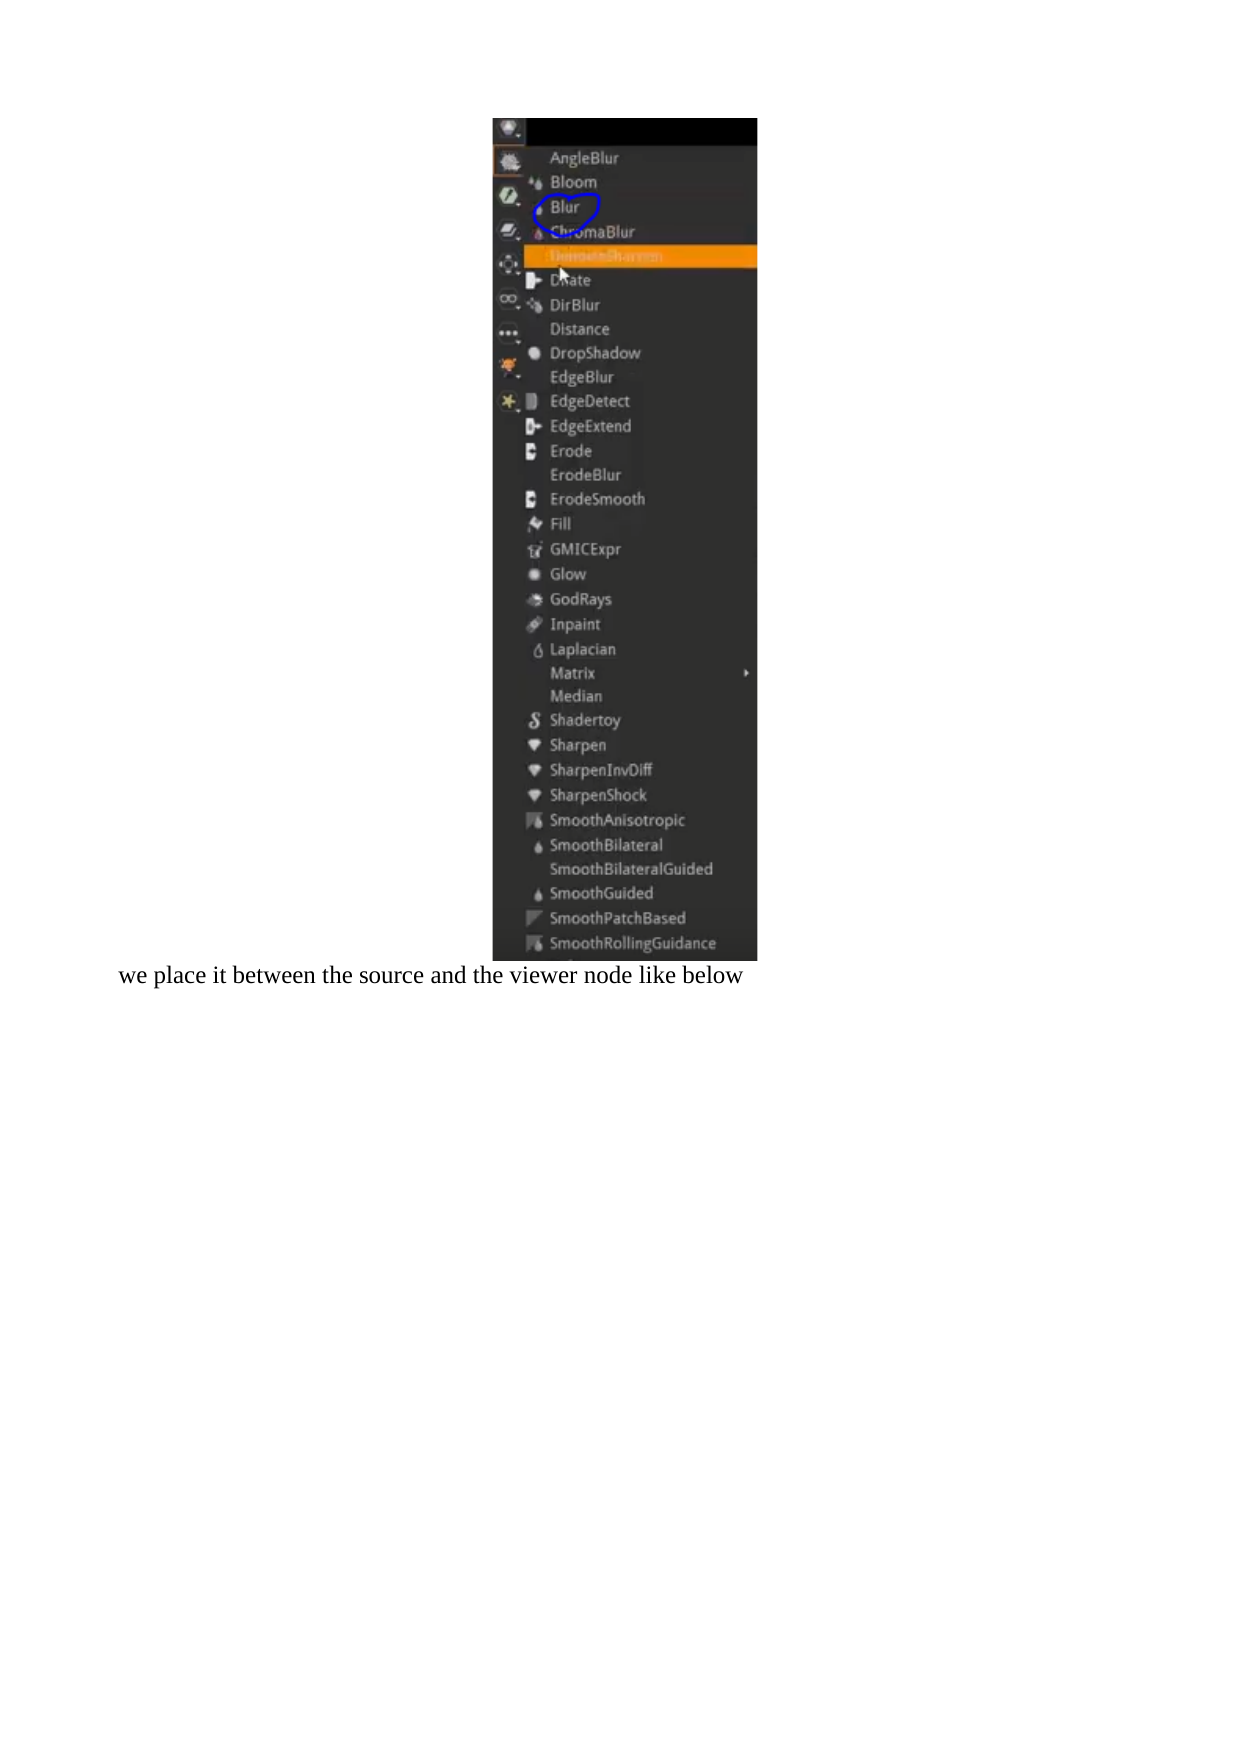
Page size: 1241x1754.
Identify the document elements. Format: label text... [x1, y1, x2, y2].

picture [482, 118, 758, 961]
text we place it between the source and the viewer node like below [118, 118, 1122, 989]
